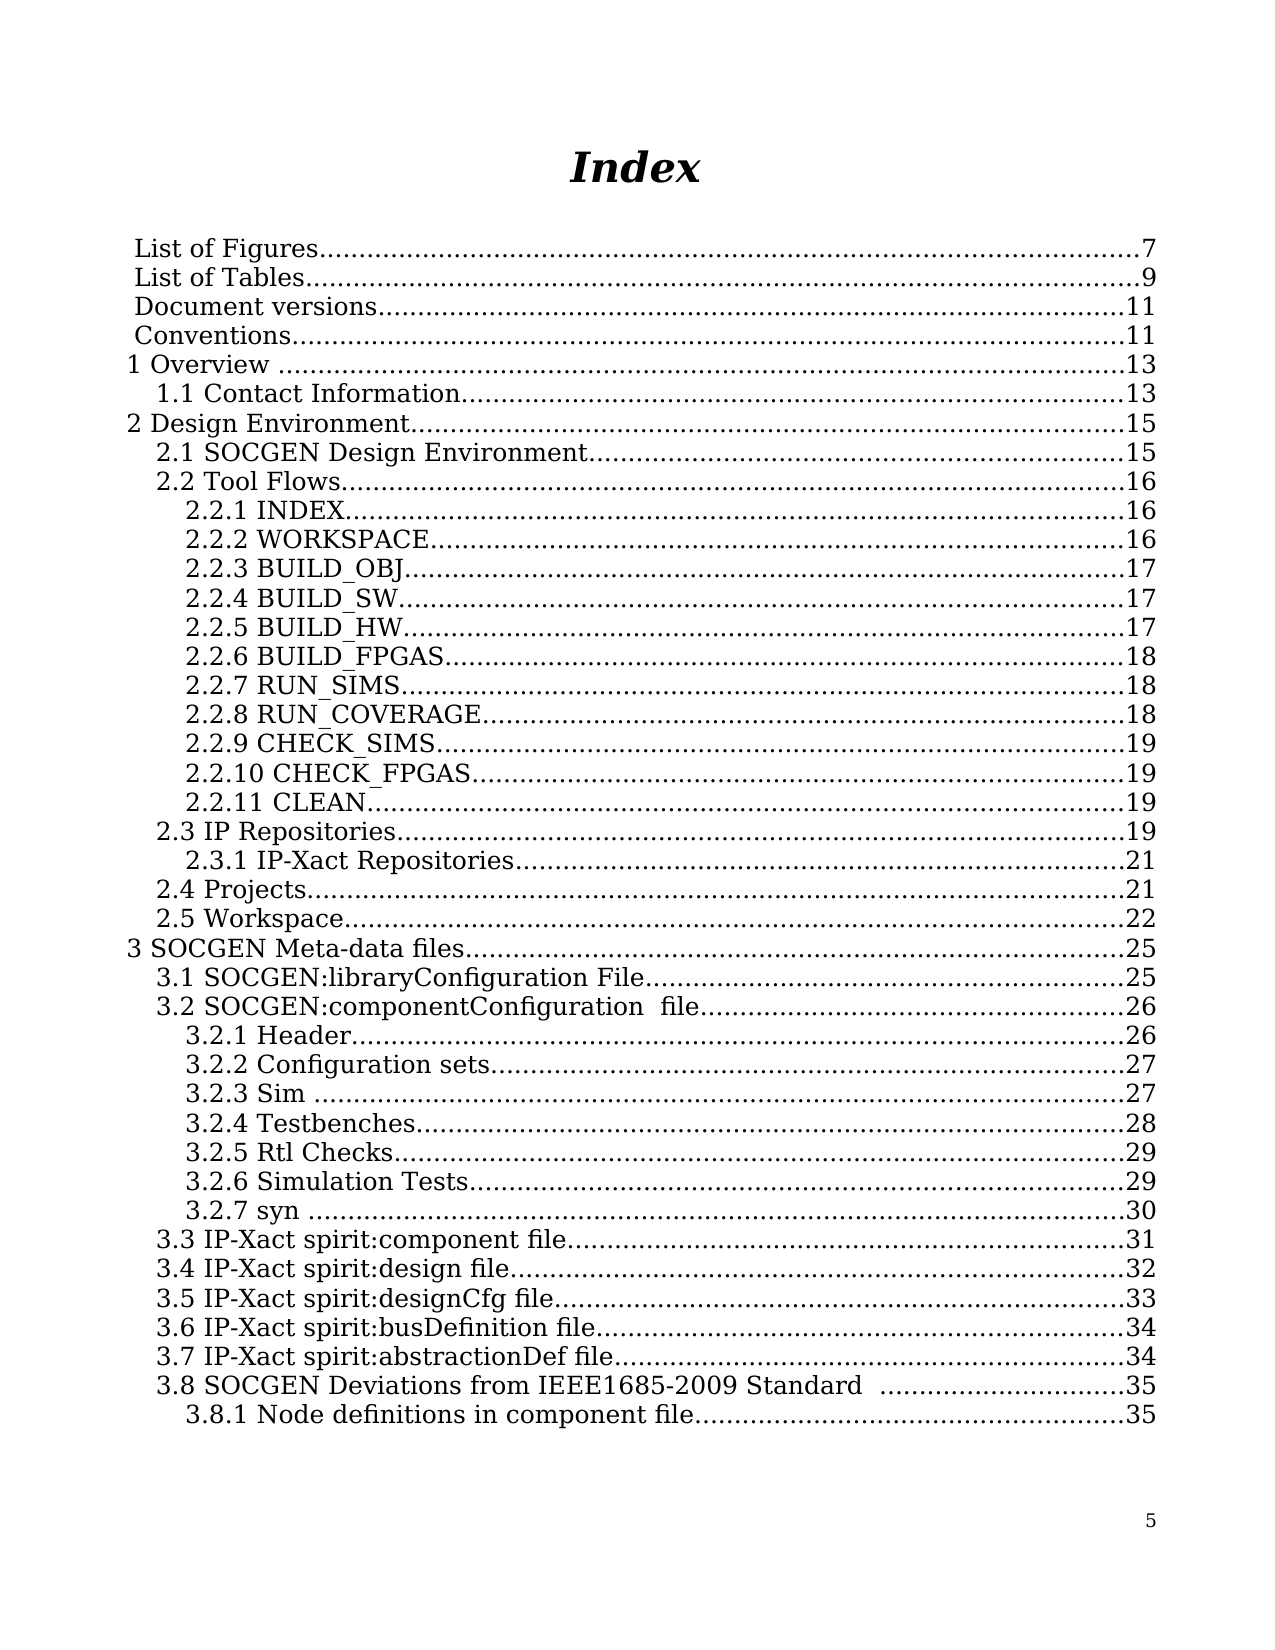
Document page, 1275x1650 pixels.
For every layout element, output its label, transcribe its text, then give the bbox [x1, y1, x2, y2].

text 2.2.11 CLEAN 19 [177, 788, 1157, 817]
text 1.1 Contact Information 13 [148, 379, 1157, 409]
text 3.2.4 Testbenches 28 [177, 1109, 1157, 1138]
text 1 Overview 13 [118, 350, 1157, 379]
text List of Tables 9 [118, 263, 1157, 292]
text 2.1 SOCGEN Design Environment 15 [148, 438, 1157, 467]
text 3.2 SOCGEN:componentConfiguration file 26 [148, 992, 1157, 1021]
text Document versions 11 [118, 292, 1157, 321]
text 3.2.3 Sim 27 [177, 1079, 1157, 1109]
text 3.1 SOCGEN:libraryConfiguration File 25 [148, 963, 1157, 992]
text 2.2.3 BUILD_OBJ 17 [177, 554, 1157, 584]
text 2.2.2 WORKSPACE 16 [177, 525, 1157, 554]
text 3.6 IP-Xact spirit:busDefinition file 34 [148, 1313, 1157, 1342]
text 3.8 SOCGEN Deviations from IEEE1685-2009 Standard 35 [148, 1371, 1157, 1400]
text 3.4 IP-Xact spirit:design file 32 [148, 1254, 1157, 1284]
text 2.3.1 IP-Xact Repositories 21 [177, 846, 1157, 875]
text 2.2.10 CHECK_FPGAS 19 [177, 759, 1157, 788]
text 2 Design Environment 15 [118, 409, 1157, 438]
text 3.2.7 syn 30 [177, 1196, 1157, 1225]
text 2.5 Workspace 22 [148, 904, 1157, 934]
text 2.2.1 INDEX 16 [177, 496, 1157, 525]
text 2.2.9 CHECK_SIMS 19 [177, 729, 1157, 759]
text 2.2.7 RUN_SIMS 18 [177, 671, 1157, 700]
text 3 SOCGEN Meta-data files 25 [118, 934, 1157, 963]
text 2.3 IP Repositories 19 [148, 817, 1157, 846]
text 2.2 Tool Flows 16 [148, 467, 1157, 496]
text 3.3 IP-Xact spirit:component file 31 [148, 1225, 1157, 1254]
text 3.2.1 Header 26 [177, 1021, 1157, 1050]
text 3.8.1 Node definitions in component file 35 [177, 1400, 1157, 1429]
text 3.5 IP-Xact spirit:designCfg file 33 [148, 1284, 1157, 1313]
text 2.4 Projects 21 [148, 875, 1157, 904]
text 3.2.2 Configuration sets 27 [177, 1050, 1157, 1079]
text Index [118, 143, 1157, 192]
text 2.2.8 RUN_COVERAGE 18 [177, 700, 1157, 729]
text 3.2.5 Rtl Checks 29 [177, 1138, 1157, 1167]
text 3.2.6 Simulation Tests 29 [177, 1167, 1157, 1196]
text 2.2.6 BUILD_FPGAS 18 [177, 642, 1157, 671]
text 3.7 IP-Xact spirit:abstractionDef file 34 [148, 1342, 1157, 1371]
text List of Figures 7 [118, 234, 1157, 263]
text 2.2.5 BUILD_HW 17 [177, 613, 1157, 642]
text Conventions 11 [118, 321, 1157, 350]
text 2.2.4 BUILD_SW 17 [177, 584, 1157, 613]
